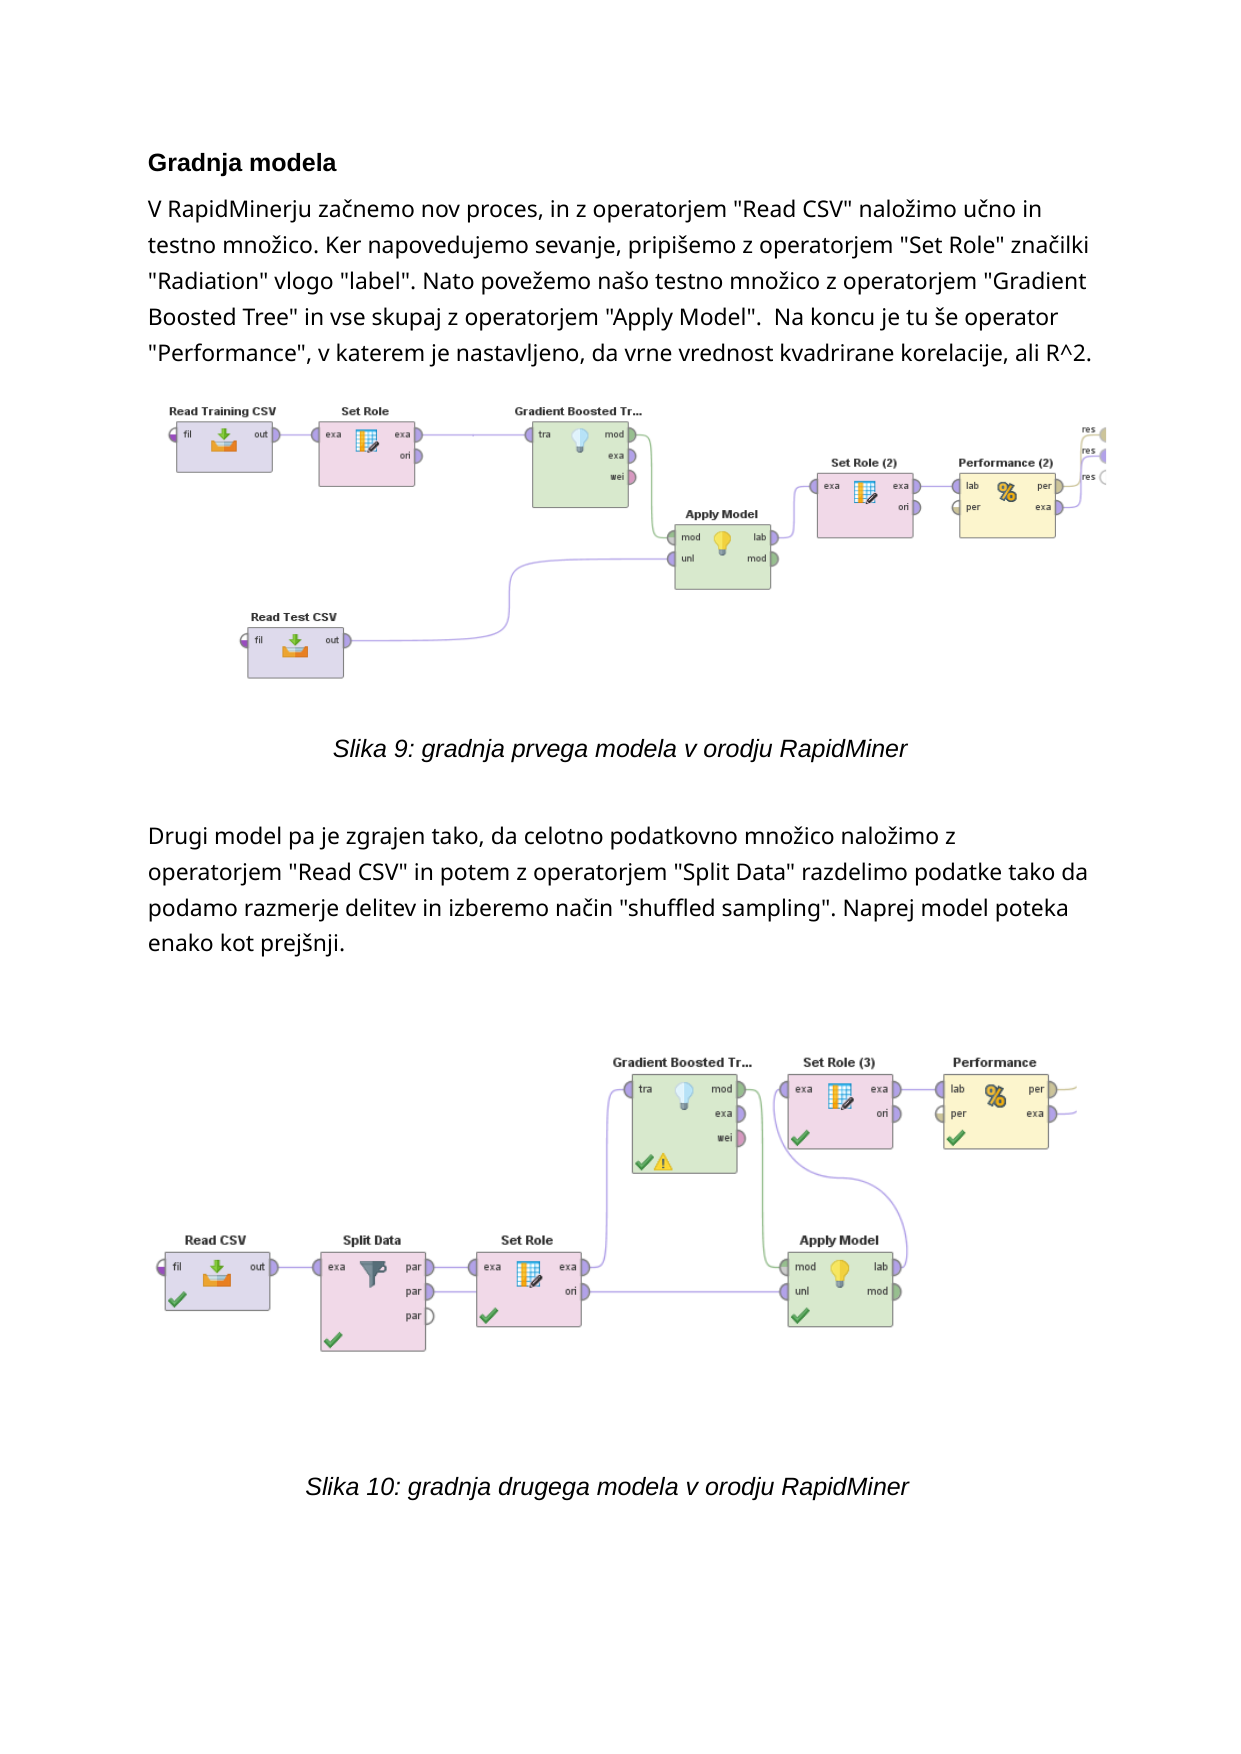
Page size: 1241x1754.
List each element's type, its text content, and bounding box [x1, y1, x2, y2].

picture [156, 382, 1107, 730]
text Slika 10: gradnja drugega modela v orodju RapidMiner [138, 1468, 1077, 1501]
text V RapidMinerju začnemo nov proces, in z operatorjem "Read CSV" naložimo učno in testno množico. Ker napovedujemo sevanje, pripišemo z operatorjem "Set Role" značilki "Radiation" vlogo "label". Nato povežemo našo testno množico z operatorjem "Gradient Boosted Tree" in vse skupaj z operatorjem "Apply Model". Na koncu je tu še operator "Performance", v katerem je nastavljeno, da vrne vrednost kvadrirane korelacije, ali R^2. [148, 193, 1093, 368]
text Drugi model pa je zgrajen tako, da celotno podatkovno množico naložimo z operatorjem "Read CSV" in potem z operatorjem "Split Data" razdelimo podatke tako da podamo razmerje delitev in izberemo način "shuffled sampling". Naprej model poteka enako kot prejšnji. [148, 819, 1093, 959]
text [138, 983, 1077, 995]
picture [138, 995, 1077, 1468]
subtitle Gradnja modela [148, 148, 1093, 176]
text Slika 9: gradnja prvega modela v orodju RapidMiner [145, 406, 1095, 762]
